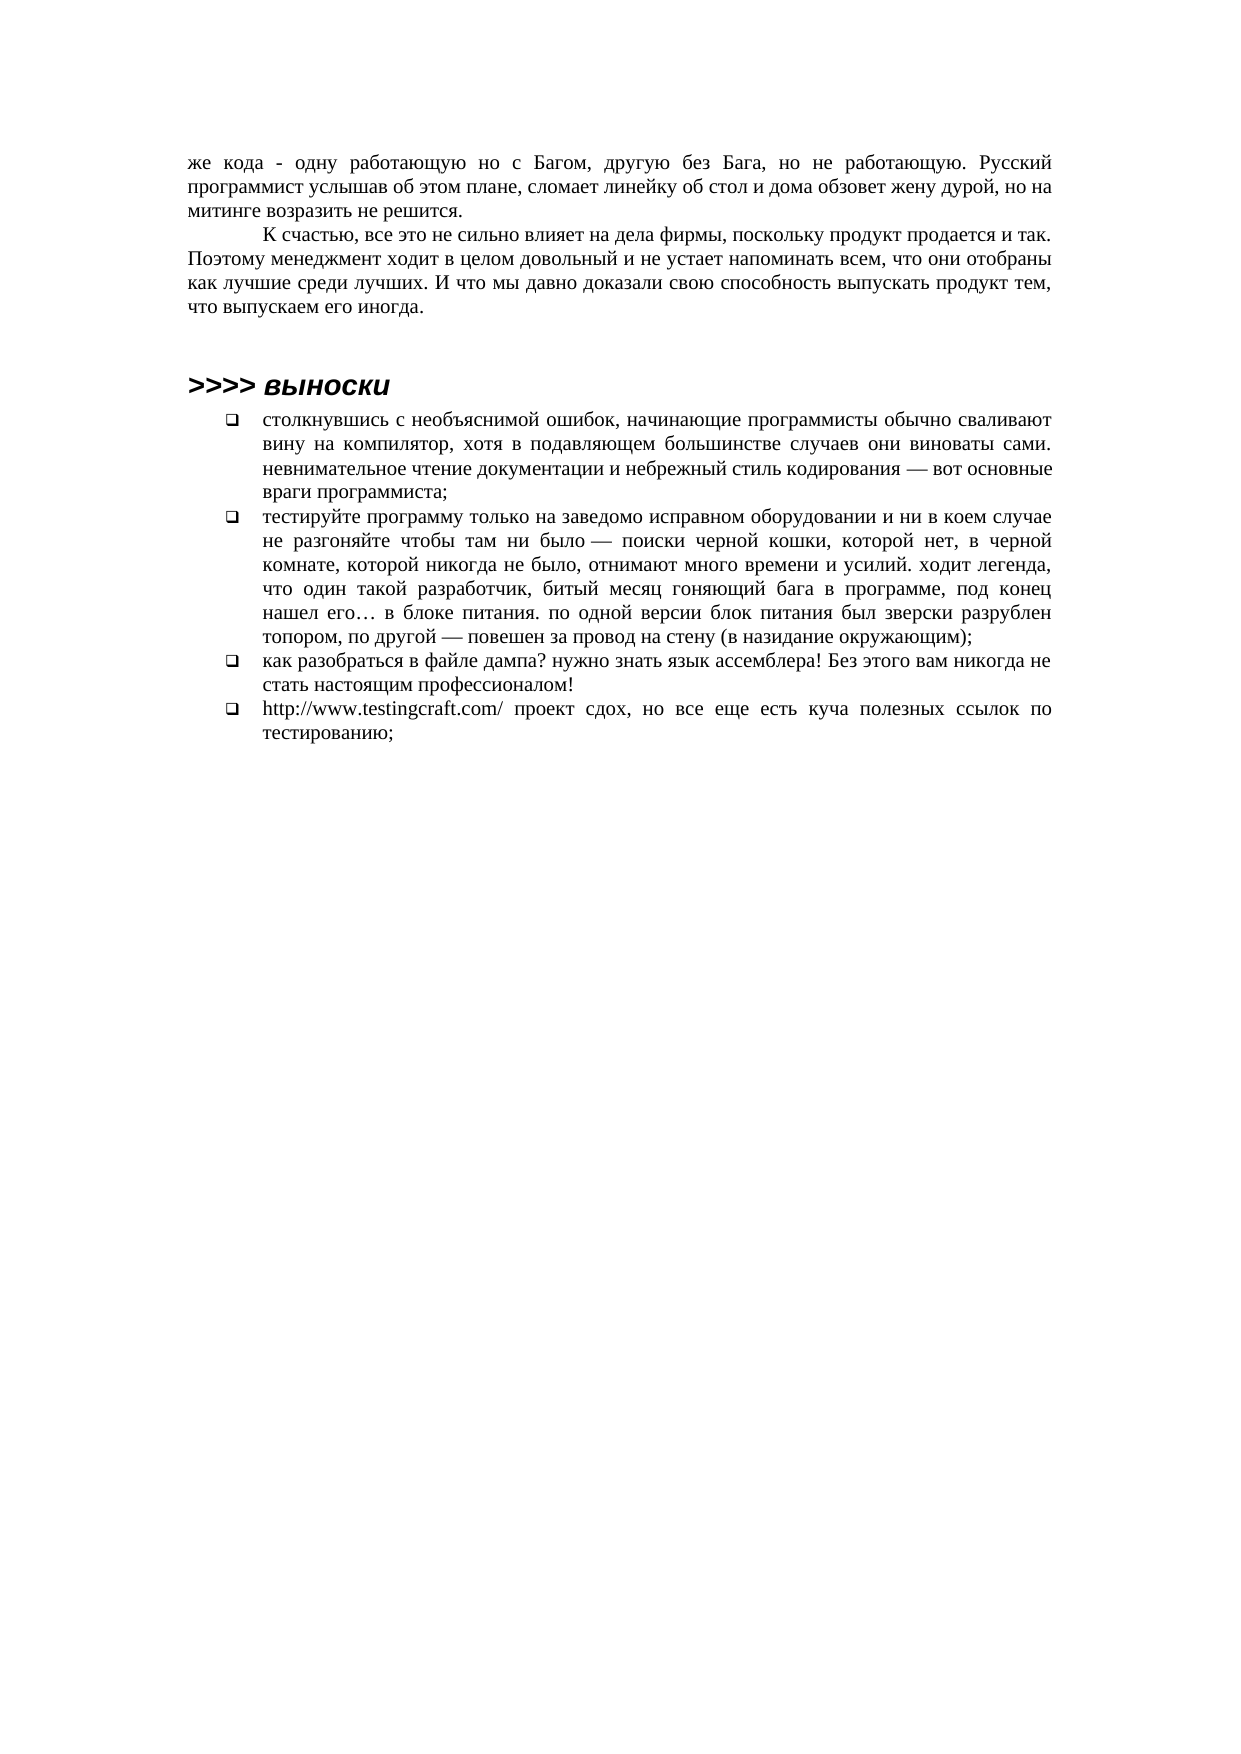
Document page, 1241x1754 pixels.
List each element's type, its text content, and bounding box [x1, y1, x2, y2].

text же кода - одну работающую но с Багом, другую без Бага, но не работающую. Русский программист услышав об этом плане, сломает линейку об стол и дома обзовет жену дурой, но на митинге возразить не решится. [187, 150, 1053, 222]
list столкнувшись с необъяснимой ошибок, начинающие программисты обычно сваливают вину на компилятор, хотя в подавляющем большинстве случаев они виноваты сами. невнимательное чтение документации и небрежный стиль кодирования — вот основные враги программиста; [225, 407, 1053, 503]
text К счастью, все это не сильно влияет на дела фирмы, поскольку продукт продается и так. Поэтому менеджмент ходит в целом довольный и не устает напоминать всем, что они отобраны как лучшие среди лучших. И что мы давно доказали свою способность выпускать продукт тем, что выпускаем его иногда. [187, 222, 1053, 318]
subtitle >>>> выноски [187, 367, 1053, 401]
list http://www.testingcraft.com/ проект сдох, но все еще есть куча полезных ссылок по тестированию; [225, 696, 1053, 744]
list как разобраться в файле дампа? нужно знать язык ассемблера! Без этого вам никогда не стать настоящим профессионалом! [225, 648, 1053, 696]
list тестируйте программу только на заведомо исправном оборудовании и ни в коем случае не разгоняйте чтобы там ни было — поиски черной кошки, которой нет, в черной комнате, которой никогда не было, отнимают много времени и усилий. ходит легенда, что один такой разработчик, битый месяц гоняющий бага в программе, под конец нашел его… в блоке питания. по одной версии блок питания был зверски разрублен топором, по другой — повешен за провод на стену (в назидание окружающим); [225, 503, 1053, 648]
